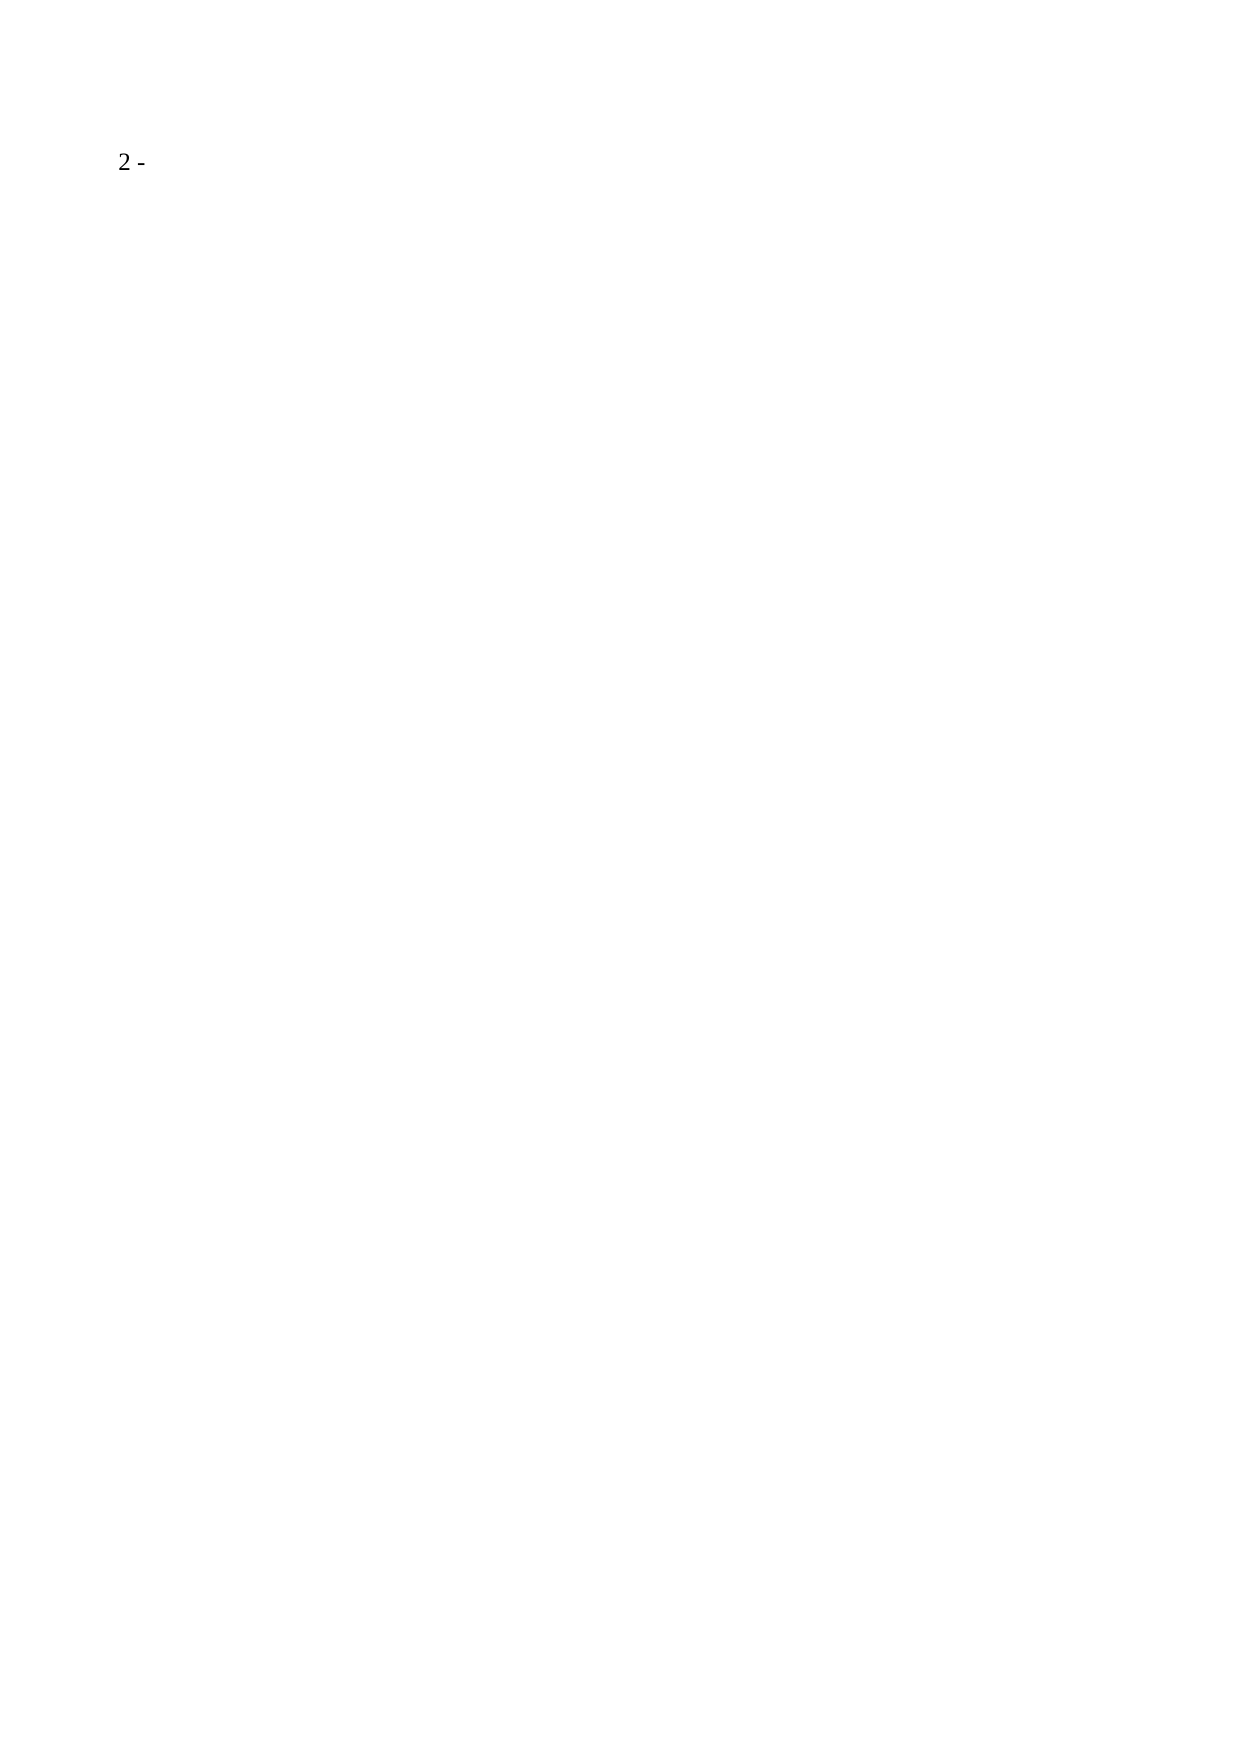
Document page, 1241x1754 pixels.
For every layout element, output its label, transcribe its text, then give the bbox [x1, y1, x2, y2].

text 2 - [118, 147, 1122, 176]
